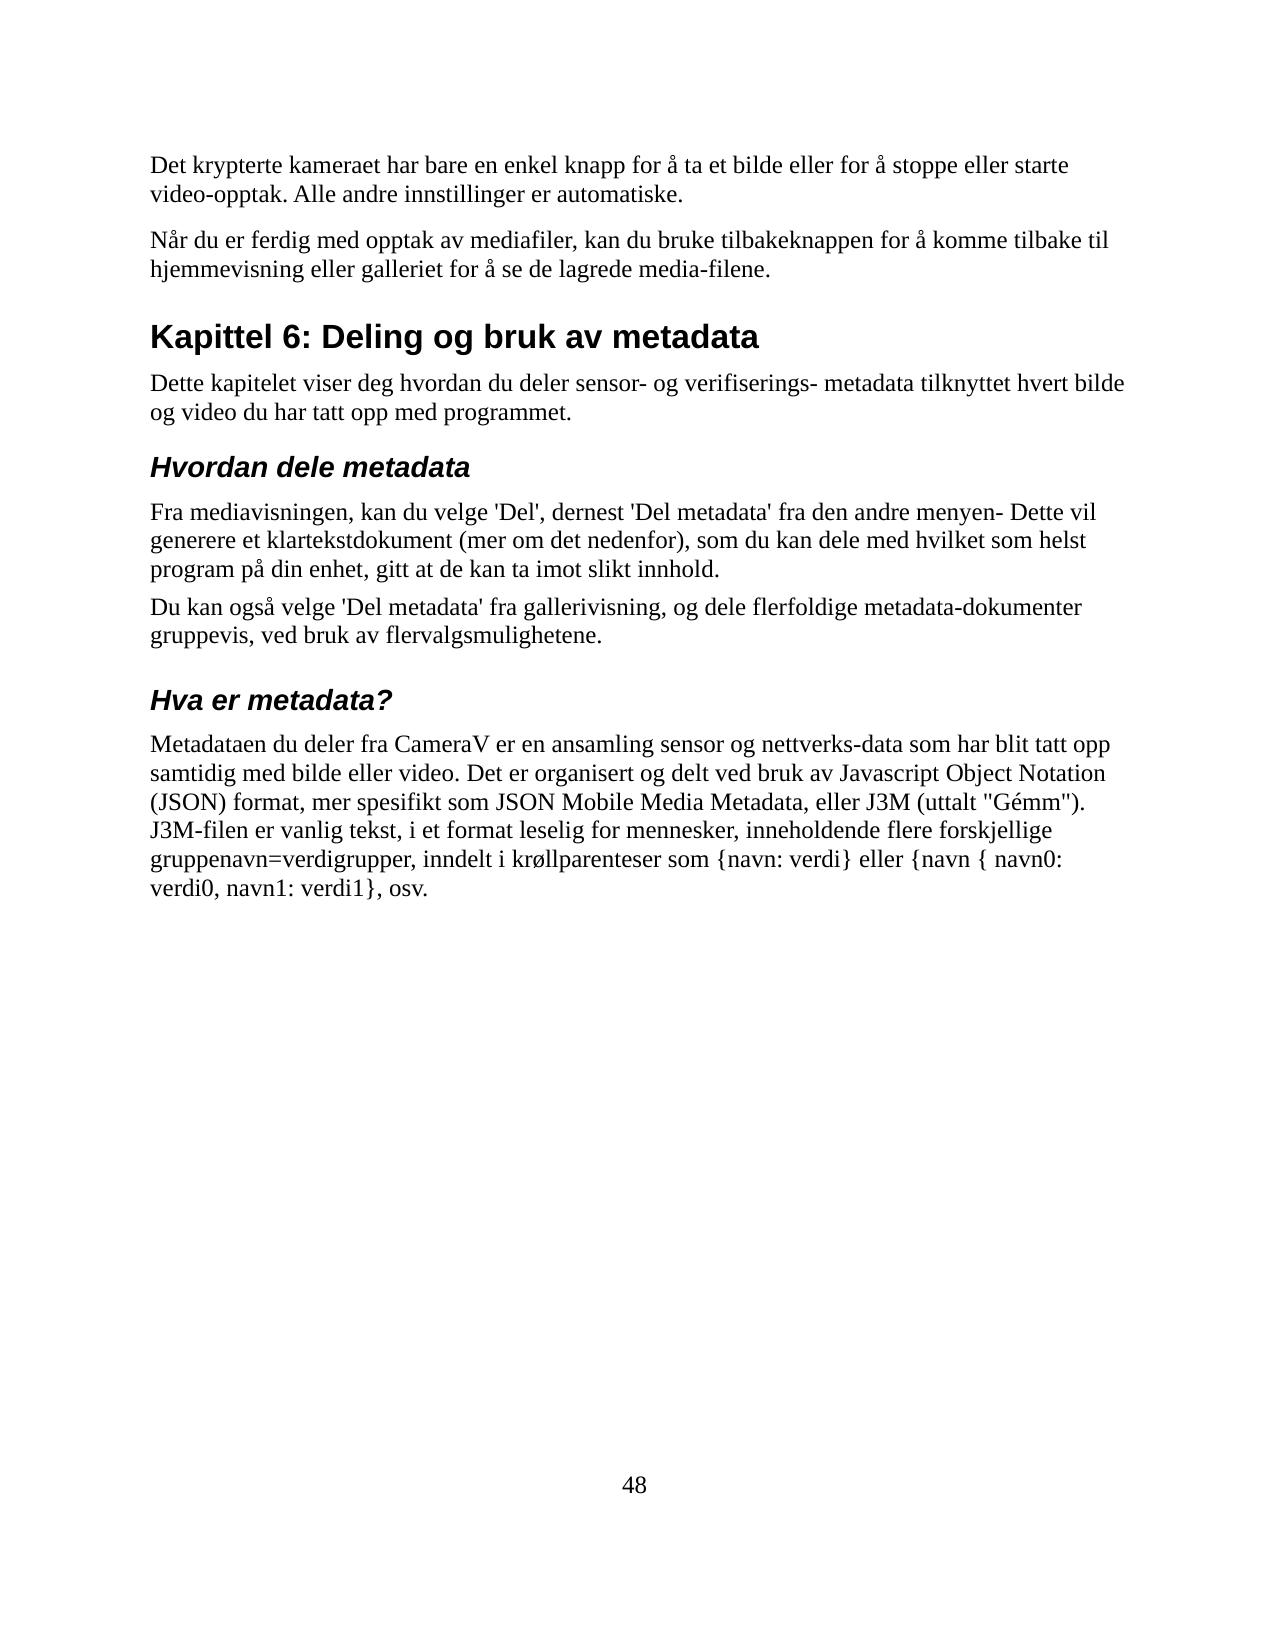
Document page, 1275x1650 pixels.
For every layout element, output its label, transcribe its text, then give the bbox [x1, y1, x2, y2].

text Dette kapitelet viser deg hvordan du deler sensor- og verifiserings- metadata tilknyttet hvert bilde og video du har tatt opp med programmet. [150, 368, 1125, 426]
subtitle Hva er metadata? [150, 683, 1125, 717]
text Det krypterte kameraet har bare en enkel knapp for å ta et bilde eller for å stoppe eller starte video-opptak. Alle andre innstillinger er automatiske. [150, 150, 1125, 207]
text Når du er ferdig med opptak av mediafiler, kan du bruke tilbakeknappen for å komme tilbake til hjemmevisning eller galleriet for å se de lagrede media-filene. [150, 225, 1125, 283]
text Metadataen du deler fra CameraV er en ansamling sensor og nettverks-data som har blit tatt opp samtidig med bilde eller video. Det er organisert og delt ved bruk av Javascript Object Notation (JSON) format, mer spesifikt som JSON Mobile Media Metadata, eller J3M (uttalt "Gémm"). J3M-filen er vanlig tekst, i et format leselig for mennesker, inneholdende flere forskjellige gruppenavn=verdigrupper, inndelt i krøllparenteser som {navn: verdi} eller {navn { navn0: verdi0, navn1: verdi1}, osv. [150, 729, 1125, 902]
subtitle Kapittel 6: Deling og bruk av metadata [150, 317, 1125, 356]
text Du kan også velge 'Del metadata' fra gallerivisning, og dele flerfoldige metadata-dokumenter gruppevis, ved bruk av flervalgsmulighetene. [150, 592, 1125, 649]
text Fra mediavisningen, kan du velge 'Del', dernest 'Del metadata' fra den andre menyen- Dette vil generere et klartekstdokument (mer om det nedenfor), som du kan dele med hvilket som helst program på din enhet, gitt at de kan ta imot slikt innhold. [150, 497, 1125, 583]
subtitle Hvordan dele metadata [150, 451, 1125, 484]
